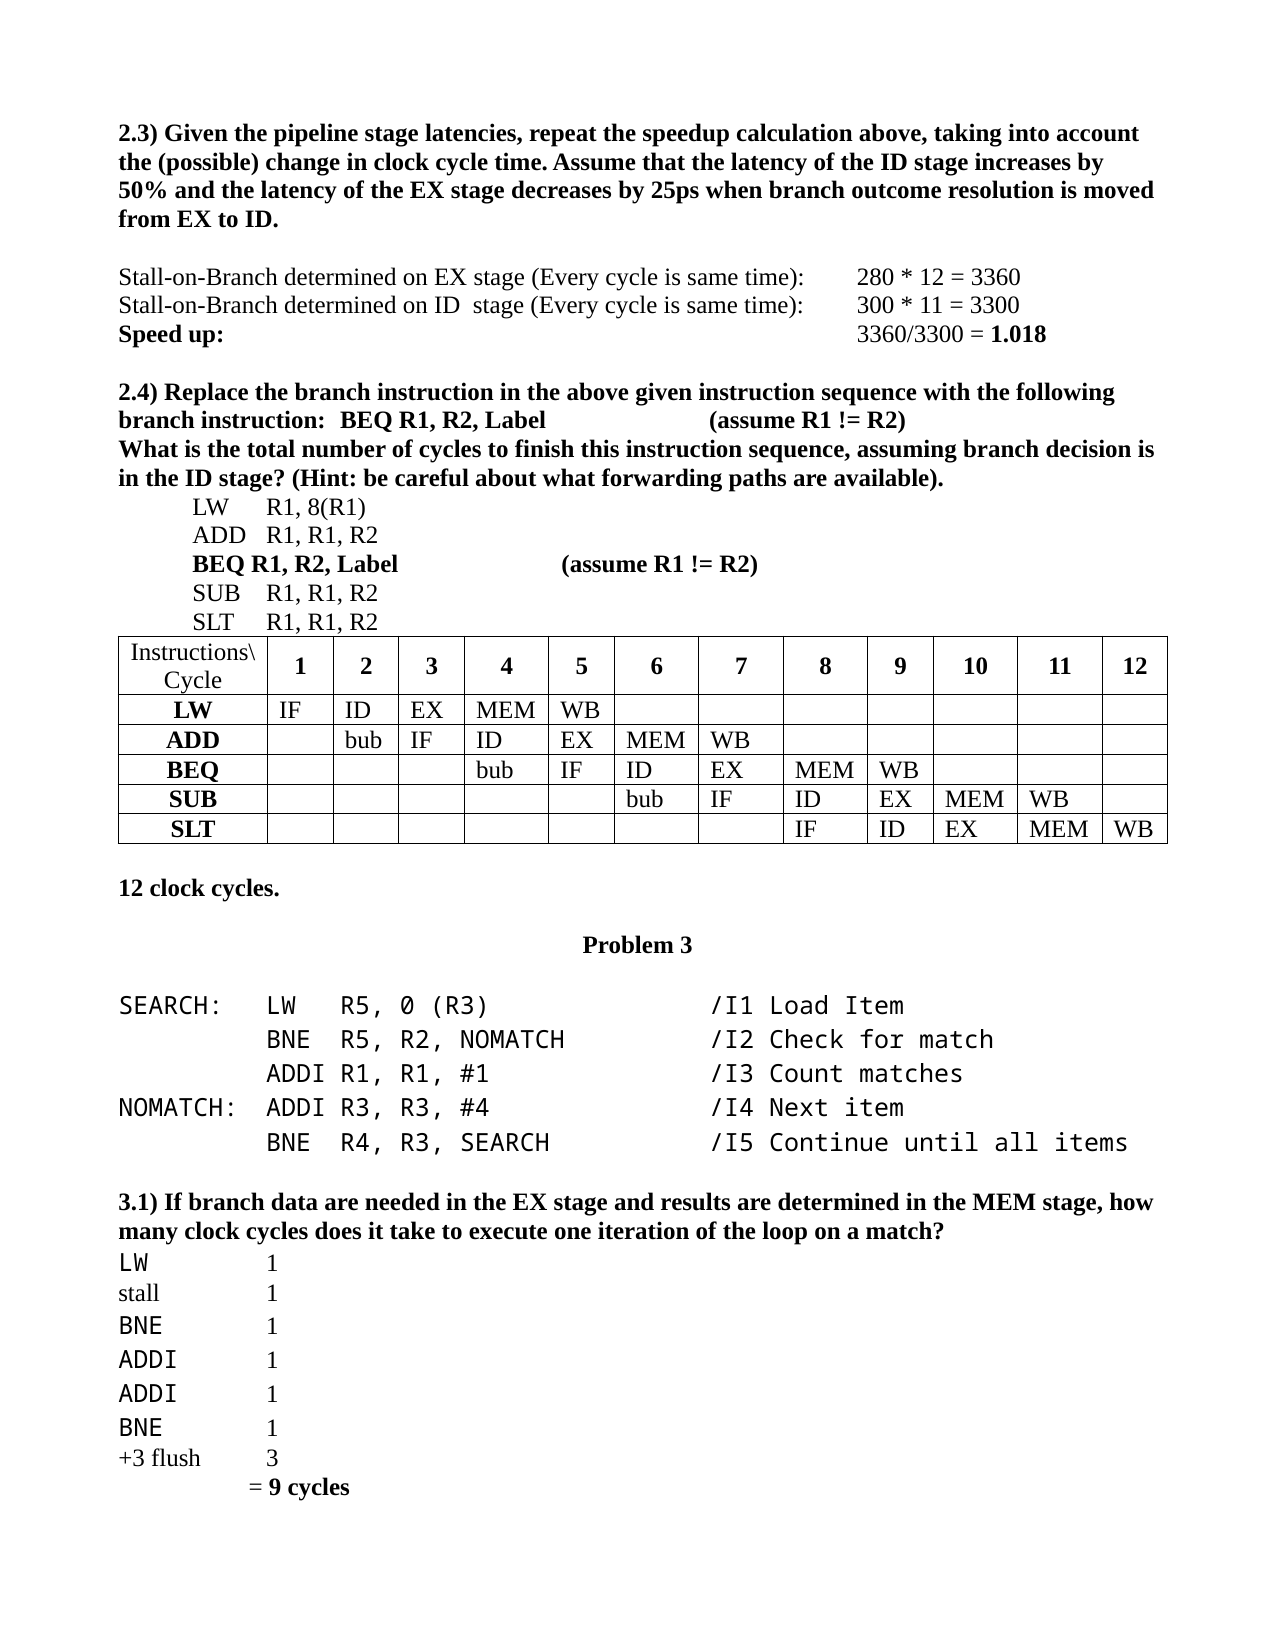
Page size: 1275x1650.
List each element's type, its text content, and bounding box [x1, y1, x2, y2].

table_cell [268, 755, 333, 783]
table_cell LW [119, 695, 267, 724]
table_cell [868, 725, 933, 754]
text SEARCH: LW R5, 0 (R3) /I1 Load Item [118, 988, 1157, 1022]
table_cell MEM [615, 725, 698, 754]
table_cell EX [699, 755, 783, 783]
table_header 11 [1018, 637, 1102, 694]
table_cell IF [268, 695, 333, 724]
table_cell EX [549, 725, 614, 754]
text Stall-on-Branch determined on EX stage (Every cycle is same time): 280 * 12 = 3360 [118, 262, 1157, 291]
table_header 6 [615, 637, 698, 694]
table_cell [784, 695, 867, 724]
table_header 3 [399, 637, 464, 694]
text ADDI 1 [118, 1341, 1157, 1375]
table_cell [615, 814, 698, 843]
table_cell [934, 725, 1017, 754]
table_cell bub [334, 725, 398, 754]
table_cell bub [465, 755, 548, 783]
table_cell WB [549, 695, 614, 724]
table_cell [1018, 695, 1102, 724]
text LW 1 [118, 1244, 1157, 1278]
table_cell SUB [119, 785, 267, 813]
text BNE R5, R2, NOMATCH /I2 Check for match [118, 1022, 1157, 1056]
text stall 1 [118, 1278, 1157, 1307]
text 12 clock cycles. [118, 873, 1157, 902]
text Stall-on-Branch determined on ID stage (Every cycle is same time): 300 * 11 = 3300 [118, 291, 1157, 319]
table_cell [334, 814, 398, 843]
table_cell WB [699, 725, 783, 754]
text 3.1) If branch data are needed in the EX stage and results are determined in the MEM stage, how many clock cycles does it take to execute one iteration of the loop on a match? [118, 1187, 1157, 1244]
table_cell MEM [1018, 814, 1102, 843]
table_cell WB [1018, 785, 1102, 813]
table_cell BEQ [119, 755, 267, 783]
text BNE 1 [118, 1307, 1157, 1341]
table_cell [1018, 725, 1102, 754]
table_cell [934, 695, 1017, 724]
table_cell EX [868, 785, 933, 813]
table_header 10 [934, 637, 1017, 694]
text +3 flush 3 [118, 1443, 1157, 1472]
table_cell [699, 695, 783, 724]
table_cell ID [784, 785, 867, 813]
table_cell MEM [934, 785, 1017, 813]
text 2.3) Given the pipeline stage latencies, repeat the speedup calculation above, taking into account the (possible) change in clock cycle time. Assume that the latency of the ID stage increases by 50% and the latency of the EX stage decreases by 25ps when branch outcome resolution is moved from EX to ID. [118, 118, 1157, 233]
text BNE R4, R3, SEARCH /I5 Continue until all items [118, 1124, 1157, 1158]
table_cell IF [784, 814, 867, 843]
table_cell MEM [465, 695, 548, 724]
table_cell ID [465, 725, 548, 754]
table_cell [334, 755, 398, 783]
table_cell WB [1103, 814, 1167, 843]
table_cell [1103, 725, 1167, 754]
table_header 12 [1103, 637, 1167, 694]
table_header Instructions\Cycle [119, 637, 267, 694]
text Speed up: 3360/3300 = 1.018 [118, 319, 1157, 348]
table_cell ID [868, 814, 933, 843]
table_header 1 [268, 637, 333, 694]
table_cell EX [934, 814, 1017, 843]
table_cell [549, 785, 614, 813]
text ADDI R1, R1, #1 /I3 Count matches [118, 1056, 1157, 1090]
table_cell ID [615, 755, 698, 783]
table_cell [268, 814, 333, 843]
table_header 9 [868, 637, 933, 694]
table_cell [699, 814, 783, 843]
text ADDI 1 [118, 1375, 1157, 1409]
text ADD R1, R1, R2 [192, 521, 1157, 549]
table_header 2 [334, 637, 398, 694]
table_cell [784, 725, 867, 754]
table_cell [334, 785, 398, 813]
table_cell bub [615, 785, 698, 813]
text NOMATCH: ADDI R3, R3, #4 /I4 Next item [118, 1090, 1157, 1124]
text What is the total number of cycles to finish this instruction sequence, assuming branch decision is in the ID stage? (Hint: be careful about what forwarding paths are available). [118, 434, 1157, 492]
text 2.4) Replace the branch instruction in the above given instruction sequence with the following branch instruction: BEQ R1, R2, Label (assume R1 != R2) [118, 377, 1157, 434]
table_cell [1103, 785, 1167, 813]
table_cell IF [699, 785, 783, 813]
table_cell [934, 755, 1017, 783]
table_cell [1103, 695, 1167, 724]
table_cell [268, 725, 333, 754]
text BEQ R1, R2, Label (assume R1 != R2) [192, 549, 1157, 578]
table_cell WB [868, 755, 933, 783]
text SLT R1, R1, R2 [192, 607, 1157, 636]
table_cell [399, 755, 464, 783]
table_cell [615, 695, 698, 724]
table_cell [268, 785, 333, 813]
table_cell [549, 814, 614, 843]
text = 9 cycles [118, 1472, 1157, 1501]
text Problem 3 [118, 930, 1157, 959]
table_cell [1103, 755, 1167, 783]
table_cell [465, 814, 548, 843]
table_cell SLT [119, 814, 267, 843]
table_header 5 [549, 637, 614, 694]
table_header 4 [465, 637, 548, 694]
table_cell MEM [784, 755, 867, 783]
table_cell [399, 814, 464, 843]
text BNE 1 [118, 1409, 1157, 1443]
table_cell [465, 785, 548, 813]
table_cell [1018, 755, 1102, 783]
text LW R1, 8(R1) [192, 492, 1157, 521]
table_header 8 [784, 637, 867, 694]
table_cell [399, 785, 464, 813]
table_cell EX [399, 695, 464, 724]
table_cell IF [549, 755, 614, 783]
table_cell IF [399, 725, 464, 754]
table_cell ADD [119, 725, 267, 754]
text SUB R1, R1, R2 [192, 578, 1157, 607]
table_header 7 [699, 637, 783, 694]
table_cell [868, 695, 933, 724]
table_cell ID [334, 695, 398, 724]
